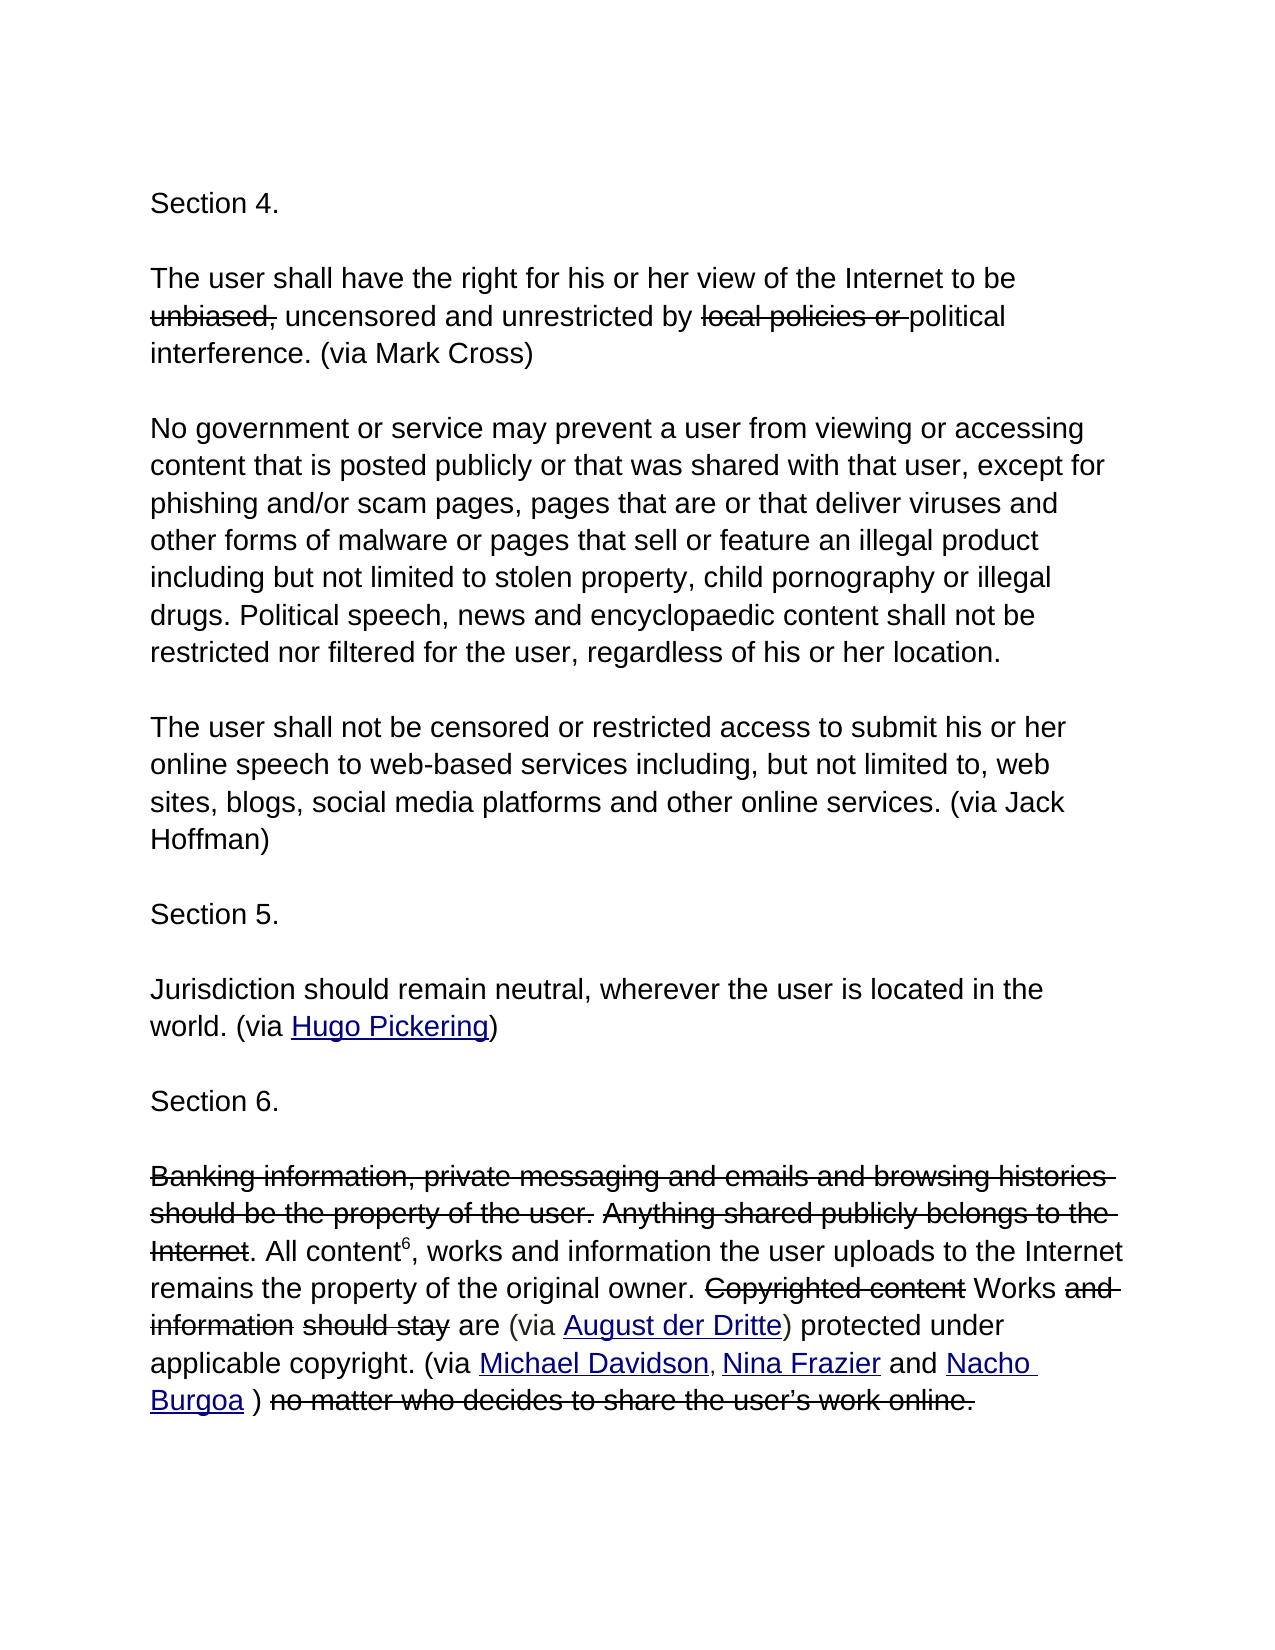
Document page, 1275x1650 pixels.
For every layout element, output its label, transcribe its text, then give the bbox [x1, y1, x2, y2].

text The user shall have the right for his or her view of the Internet to be unbiased, uncensored and unrestricted by local policies or political interference. (via Mark Cross) [150, 262, 1125, 369]
text The user shall not be censored or restricted access to submit his or her online speech to web-based services including, but not limited to, web sites, blogs, social media platforms and other online services. (via Jack Hoffman) [150, 711, 1125, 856]
text Section 4. [150, 187, 1125, 220]
text Banking information, private messaging and emails and browsing histories should be the property of the user. Anything shared publicly belongs to the Internet. All content6, works and information the user uploads to the Internet remains the property of the original owner. Copyrighted content Works and information should stay are (via August der Dritte) protected under applicable copyright. (via Michael Davidson, Nina Frazier and Nacho Burgoa ) no matter who decides to share the user’s work online. [150, 1160, 1125, 1417]
text Section 6. [150, 1085, 1125, 1117]
text Section 5. [150, 898, 1125, 931]
text Jurisdiction should remain neutral, wherever the user is located in the world. (via Hugo Pickering) [150, 973, 1125, 1043]
text No government or service may prevent a user from viewing or accessing content that is posted publicly or that was shared with that user, except for phishing and/or scam pages, pages that are or that deliver viruses and other forms of malware or pages that sell or feature an illegal product including but not limited to stolen property, child pornography or illegal drugs. Political speech, news and encyclopaedic content shall not be restricted nor filtered for the user, regardless of his or her location. [150, 412, 1125, 669]
